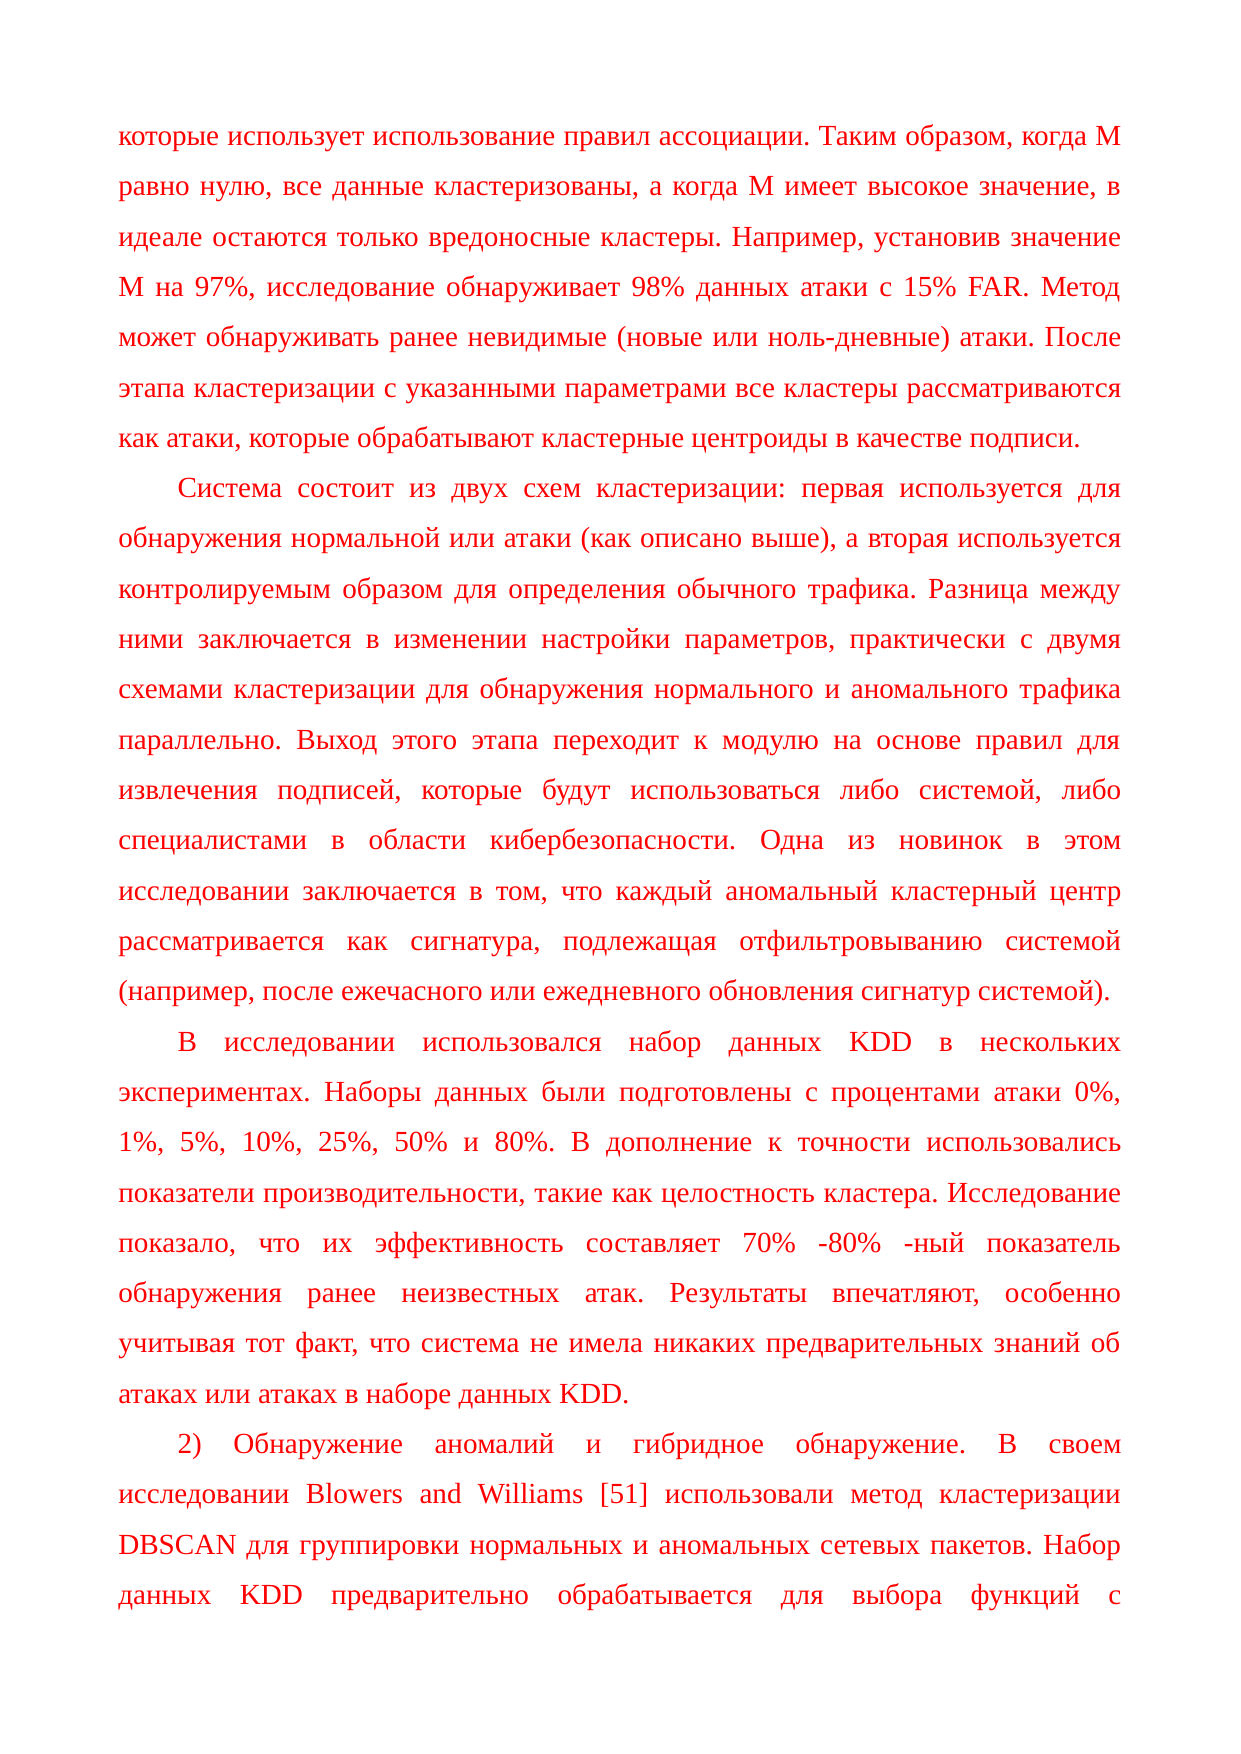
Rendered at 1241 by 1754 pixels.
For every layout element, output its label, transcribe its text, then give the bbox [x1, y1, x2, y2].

text которые использует использование правил ассоциации. Таким образом, когда M равно нулю, все данные кластеризованы, а когда M имеет высокое значение, в идеале остаются только вредоносные кластеры. Например, установив значение M на 97%, исследование обнаруживает 98% данных атаки с 15% FAR. Метод может обнаруживать ранее невидимые (новые или ноль-дневные) атаки. После этапа кластеризации с указанными параметрами все кластеры рассматриваются как атаки, которые обрабатывают кластерные центроиды в качестве подписи. [118, 118, 1122, 453]
text Система состоит из двух схем кластеризации: первая используется для обнаружения нормальной или атаки (как описано выше), а вторая используется контролируемым образом для определения обычного трафика. Разница между ними заключается в изменении настройки параметров, практически с двумя схемами кластеризации для обнаружения нормального и аномального трафика параллельно. Выход этого этапа переходит к модулю на основе правил для извлечения подписей, которые будут использоваться либо системой, либо специалистами в области кибербезопасности. Одна из новинок в этом исследовании заключается в том, что каждый аномальный кластерный центр рассматривается как сигнатура, подлежащая отфильтровыванию системой (например, после ежечасного или ежедневного обновления сигнатур системой). [118, 470, 1122, 1007]
text 2) Обнаружение аномалий и гибридное обнаружение. В своем исследовании Blowers and Williams [51] использовали метод кластеризации DBSCAN для группировки нормальных и аномальных сетевых пакетов. Набор данных KDD предварительно обрабатывается для выбора функций с [118, 1426, 1122, 1611]
text В исследовании использовался набор данных KDD в нескольких экспериментах. Наборы данных были подготовлены с процентами атаки 0%, 1%, 5%, 10%, 25%, 50% и 80%. В дополнение к точности использовались показатели производительности, такие как целостность кластера. Исследование показало, что их эффективность составляет 70% -80% -ный показатель обнаружения ранее неизвестных атак. Результаты впечатляют, особенно учитывая тот факт, что система не имела никаких предварительных знаний об атаках или атаках в наборе данных KDD. [118, 1024, 1122, 1409]
